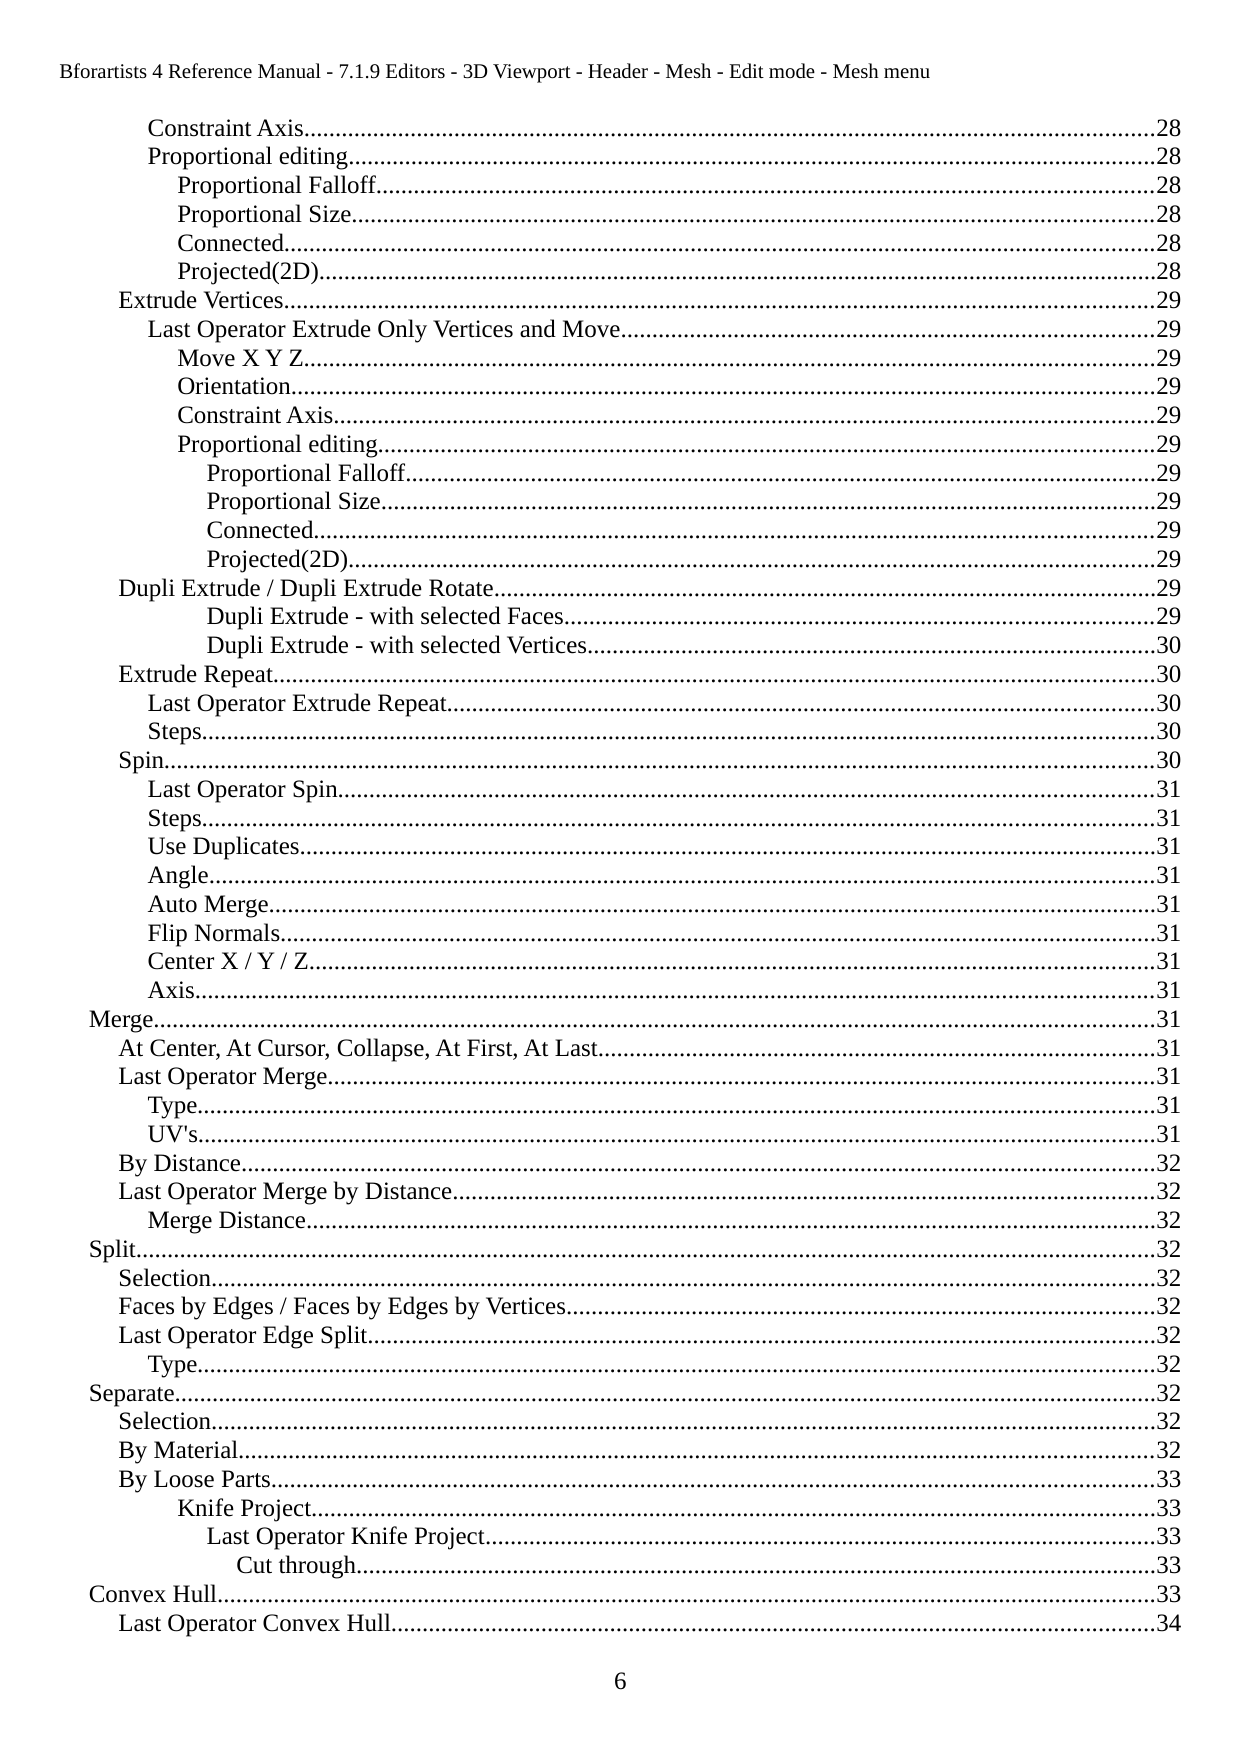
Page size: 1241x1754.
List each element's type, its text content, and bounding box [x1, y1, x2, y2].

text Selection 32 [118, 1263, 1181, 1291]
text By Distance 32 [118, 1148, 1181, 1176]
text Use Duplicates 31 [147, 831, 1181, 860]
text Projected(2D) 29 [206, 544, 1181, 573]
text Last Operator Spin 31 [147, 774, 1181, 803]
text Last Operator Edge Split 32 [118, 1320, 1181, 1349]
text Last Operator Knife Project 33 [206, 1521, 1181, 1550]
text Constraint Axis 28 [147, 113, 1181, 141]
text By Material 32 [118, 1435, 1181, 1464]
text Steps 30 [147, 716, 1181, 745]
text Convex Hull 33 [88, 1579, 1181, 1608]
text Axis 31 [147, 975, 1181, 1004]
text Faces by Edges / Faces by Edges by Vertices 32 [118, 1291, 1181, 1320]
text Last Operator Extrude Repeat 30 [147, 688, 1181, 716]
text Orientation 29 [177, 371, 1181, 400]
text Dupli Extrude / Dupli Extrude Rotate 29 [118, 573, 1181, 601]
text Selection 32 [118, 1406, 1181, 1435]
text Connected 29 [206, 515, 1181, 544]
text Flip Normals 31 [147, 918, 1181, 946]
text At Center, At Cursor, Collapse, At First, At Last 31 [118, 1033, 1181, 1061]
text Proportional Falloff 29 [206, 458, 1181, 486]
text Proportional Size 28 [177, 199, 1181, 228]
text Type 31 [147, 1090, 1181, 1119]
text Steps 31 [147, 803, 1181, 831]
text UV's 31 [147, 1119, 1181, 1148]
text By Loose Parts 33 [118, 1464, 1181, 1493]
text Knife Project 33 [177, 1493, 1181, 1521]
text Merge Distance 32 [147, 1205, 1181, 1234]
text Last Operator Convex Hull 34 [118, 1608, 1181, 1636]
text Proportional editing 28 [147, 141, 1181, 170]
text Proportional Size 29 [206, 486, 1181, 515]
text Last Operator Merge by Distance 32 [118, 1176, 1181, 1205]
text Separate 32 [88, 1378, 1181, 1406]
text Auto Merge 31 [147, 889, 1181, 918]
text Extrude Vertices 29 [118, 285, 1181, 314]
text Type 32 [147, 1349, 1181, 1378]
text Split 32 [88, 1234, 1181, 1263]
text Move X Y Z 29 [177, 343, 1181, 371]
text Projected(2D) 28 [177, 256, 1181, 285]
text Proportional Falloff 28 [177, 170, 1181, 199]
text Extrude Repeat 30 [118, 659, 1181, 688]
text Last Operator Extrude Only Vertices and Move 29 [147, 314, 1181, 343]
text Last Operator Merge 31 [118, 1061, 1181, 1090]
text Dupli Extrude - with selected Vertices 30 [206, 630, 1181, 659]
text Angle 31 [147, 860, 1181, 889]
text Dupli Extrude - with selected Faces 29 [206, 601, 1181, 630]
text Proportional editing 29 [177, 429, 1181, 458]
text Connected 28 [177, 228, 1181, 256]
text Merge 31 [88, 1004, 1181, 1033]
text Spin 30 [118, 745, 1181, 774]
text Constraint Axis 29 [177, 400, 1181, 429]
text Center X / Y / Z 31 [147, 946, 1181, 975]
text Cut through 33 [236, 1550, 1181, 1579]
